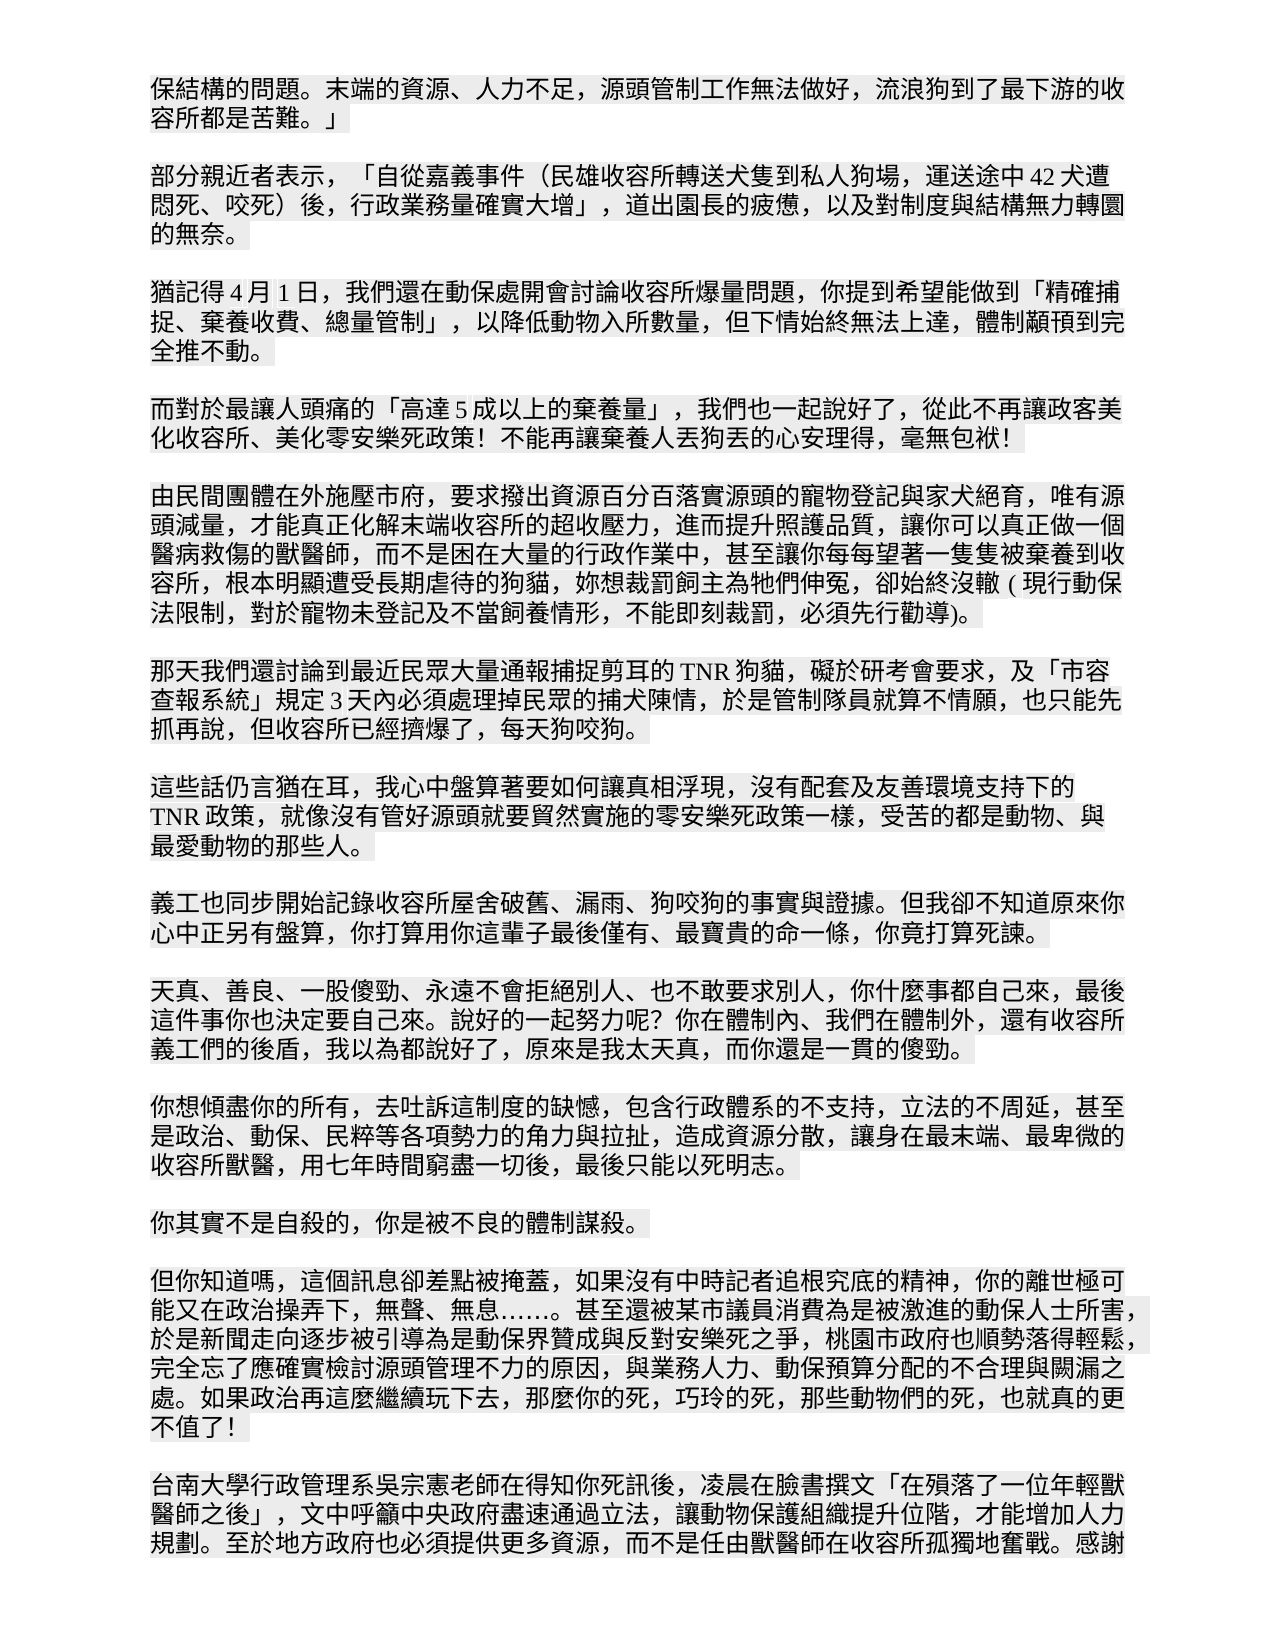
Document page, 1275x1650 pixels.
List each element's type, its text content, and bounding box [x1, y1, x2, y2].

text 獸醫在動保所孤獨奮戰..女動保園長自殺遺願 她揭出真相 生活中心／綜合報導 ETTODAY 桃園新屋動保教育園區園長簡稚澄，疑因新屋動保區漏雨，加上明年的零撲殺目標，及長期幫動物安樂死等多方壓力，吞安樂藥身亡，引起許多人重視。 桃市推廣動物保護協會理事劉盈如21日下午po「不良的體制，會殺人」一文吸引5千多人轉貼，她指出，簡稚澄之死，動保處三緘其口，直到報導出來，遺願才曝光。 「不良的體制，會殺人」全文如下： 2014年4月4日，桃園市推廣動物保護協會的前任執行長鄧巧玲，因長期推動收容所改革開放，積勞成疾過世。她生前做的最後一件事，是呼籲桃園市政府重視安樂死緩執行所造成的收容所爆量狀況，並勇敢承攬下安樂死業務，只求能讓狗貓好好的走最後那段路。 當時，園長簡稚澄和她一起規劃了安樂死作業流程，兩個天真又善良的人，每週五不論晴雨，默默牽著安樂名單上的狗，到草地上吹風、曬太陽、一口口餵牠們吃著肉條，再抱牠們上手術檯（人道安樂），只因為一顆「不想違背初衷」的心－－想對牠們好，不論用甚麼方式、身在甚麼樣的崗位。 兩年後，2016年5月5日，園長簡稚澄吞下管制藥品身亡，家人選擇在5月20日蔡英文總統就職的這天為她出殯。當我得知消息時，震驚、痛苦、憤怒…太多情緒蜂擁而來，對她的死因，動保處三緘其口。親近的同事、朋友，因為害怕影響家屬心情，只能保持沉默。直到中時記者報導簡園長死後留有「死諫」遺書，才讓園長的遺願得以曝光。 遺書內容提到「希望這件事能被世人看到，選擇用狗安樂死的方法，是要凸顯現有台灣動保結構的問題。末端的資源、人力不足，源頭管制工作無法做好，流浪狗到了最下游的收容所都是苦難。」 部分親近者表示，「自從嘉義事件（民雄收容所轉送犬隻到私人狗場，運送途中42犬遭悶死、咬死）後，行政業務量確實大增」，道出園長的疲憊，以及對制度與結構無力轉圜的無奈。 猶記得4月1日，我們還在動保處開會討論收容所爆量問題，你提到希望能做到「精確捕捉、棄養收費、總量管制」，以降低動物入所數量，但下情始終無法上達，體制顢頇到完全推不動。 而對於最讓人頭痛的「高達5成以上的棄養量」，我們也一起說好了，從此不再讓政客美化收容所、美化零安樂死政策！不能再讓棄養人丟狗丟的心安理得，毫無包袱！ 由民間團體在外施壓市府，要求撥出資源百分百落實源頭的寵物登記與家犬絕育，唯有源頭減量，才能真正化解末端收容所的超收壓力，進而提升照護品質，讓你可以真正做一個醫病救傷的獸醫師，而不是困在大量的行政作業中，甚至讓你每每望著一隻隻被棄養到收容所，根本明顯遭受長期虐待的狗貓，妳想裁罰飼主為牠們伸冤，卻始終沒轍 ( 現行動保法限制，對於寵物未登記及不當飼養情形，不能即刻裁罰，必須先行勸導)。 那天我們還討論到最近民眾大量通報捕捉剪耳的TNR狗貓，礙於研考會要求，及「市容查報系統」規定3天內必須處理掉民眾的捕犬陳情，於是管制隊員就算不情願，也只能先抓再說，但收容所已經擠爆了，每天狗咬狗。 這些話仍言猶在耳，我心中盤算著要如何讓真相浮現，沒有配套及友善環境支持下的TNR政策，就像沒有管好源頭就要貿然實施的零安樂死政策一樣，受苦的都是動物、與最愛動物的那些人。 義工也同步開始記錄收容所屋舍破舊、漏雨、狗咬狗的事實與證據。但我卻不知道原來你心中正另有盤算，你打算用你這輩子最後僅有、最寶貴的命一條，你竟打算死諫。 天真、善良、一股傻勁、永遠不會拒絕別人、也不敢要求別人，你什麼事都自己來，最後這件事你也決定要自己來。說好的一起努力呢？你在體制內、我們在體制外，還有收容所義工們的後盾，我以為都說好了，原來是我太天真，而你還是一貫的傻勁。 你想傾盡你的所有，去吐訴這制度的缺憾，包含行政體系的不支持，立法的不周延，甚至是政治、動保、民粹等各項勢力的角力與拉扯，造成資源分散，讓身在最末端、最卑微的收容所獸醫，用七年時間窮盡一切後，最後只能以死明志。 你其實不是自殺的，你是被不良的體制謀殺。 但你知道嗎，這個訊息卻差點被掩蓋，如果沒有中時記者追根究底的精神，你的離世極可能又在政治操弄下，無聲、無息……。甚至還被某市議員消費為是被激進的動保人士所害，於是新聞走向逐步被引導為是動保界贊成與反對安樂死之爭，桃園市政府也順勢落得輕鬆，完全忘了應確實檢討源頭管理不力的原因，與業務人力、動保預算分配的不合理與闕漏之處。如果政治再這麼繼續玩下去，那麼你的死，巧玲的死，那些動物們的死，也就真的更不值了！ 台南大學行政管理系吳宗憲老師在得知你死訊後，凌晨在臉書撰文「在殞落了一位年輕獸醫師之後」，文中呼籲中央政府盡速通過立法，讓動物保護組織提升位階，才能增加人力規劃。至於地方政府也必須提供更多資源，而不是任由獸醫師在收容所孤獨地奮戰。感謝他看出一部分的體制問題，也期待未來能增加動保行政職系的分屬，讓公務獸醫回歸真正的獸醫工作，而非醫療與行政作業兩頭燒。 更期待民間團體、動保人士能建立共識，一起合作，監督政府做好各項源頭管理工作，不要困在人人想當神，不斷搶資源的局面。就像電影「第十三日」中譚艾珍所言，「如果我們每一年訂定一個共同的目標，集合大家的力量，推動地方官員能夠好好的執行，一年做好一件事，那十年就可以做好十件事，相信台灣會有很明顯的改變。」 簡稚澄園長死亡的真相，只被記錄在桃竹苗地方版中的小小篇幅。但她想為動物做的事，是那麼的偉大與無私，而身為最末端的收容所獸醫，她真正想扭轉的卻是最源頭的動保政策，以及整體台灣的動保業務結構！「古之列諫之者，死則已矣，未有若史魚死而屍諫，忠感其君者也，不可謂直乎？」 稚澄在520火化，含意深遠，雖人微言輕，好像只能如此，但也可以不只是如此，因為遺志尚有未亡人。鄭文燦市長、總統蔡英文女士，你們可有聽到？ 謹以此文，紀念並追憶 簡稚澄 2016年5月21日 [150, 75, 1125, 1558]
